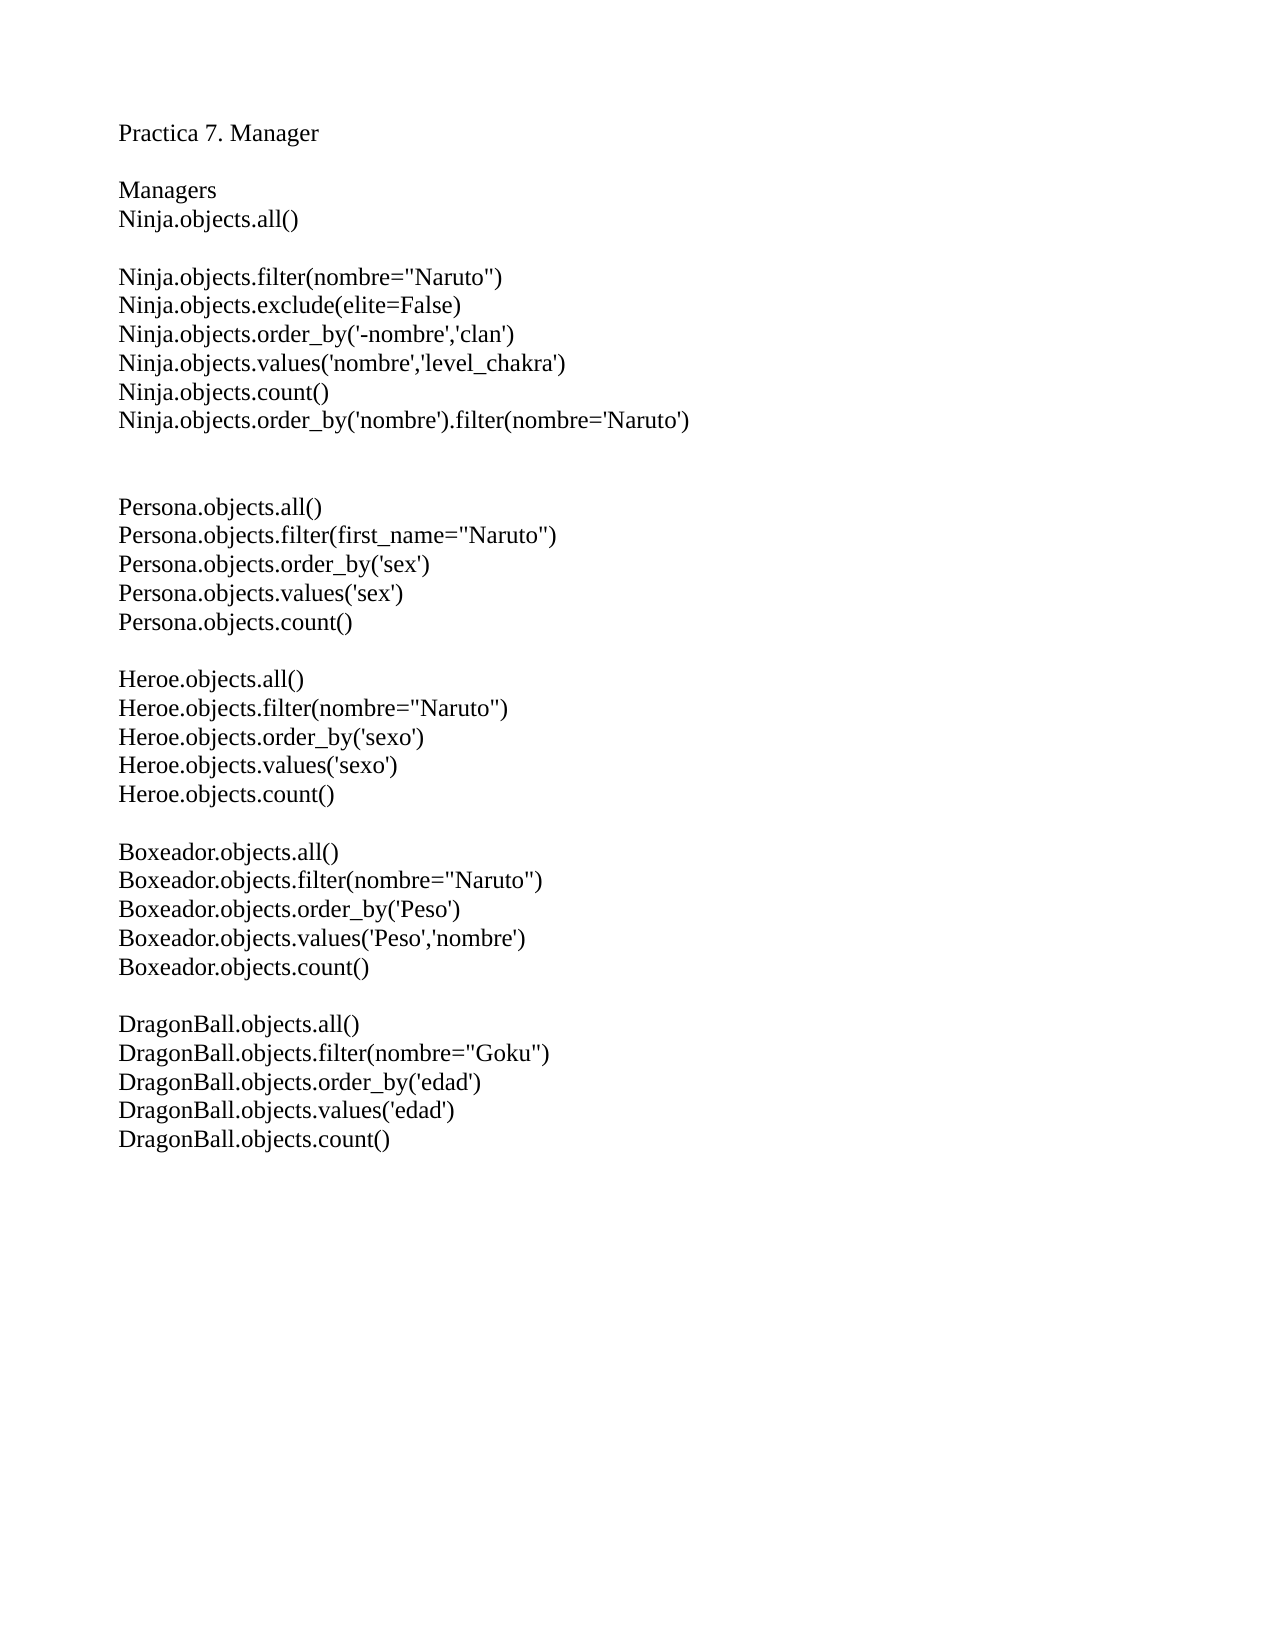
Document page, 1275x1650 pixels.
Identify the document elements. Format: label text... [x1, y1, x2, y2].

text Persona.objects.all() [118, 492, 1157, 521]
text DragonBall.objects.all() [118, 1009, 1157, 1038]
text Boxeador.objects.count() [118, 952, 1157, 981]
text Managers [118, 176, 1157, 204]
text Ninja.objects.order_by('-nombre','clan') [118, 319, 1157, 348]
text Heroe.objects.count() [118, 779, 1157, 808]
text Ninja.objects.count() [118, 377, 1157, 406]
text Persona.objects.filter(first_name="Naruto") [118, 521, 1157, 549]
text Persona.objects.values('sex') [118, 578, 1157, 607]
text Boxeador.objects.filter(nombre="Naruto") [118, 866, 1157, 894]
text DragonBall.objects.values('edad') [118, 1096, 1157, 1124]
text Ninja.objects.all() [118, 204, 1157, 233]
text Heroe.objects.all() [118, 664, 1157, 693]
text Ninja.objects.values('nombre','level_chakra') [118, 348, 1157, 377]
text DragonBall.objects.count() [118, 1124, 1157, 1153]
text Persona.objects.order_by('sex') [118, 549, 1157, 578]
text Practica 7. Manager [118, 118, 1157, 147]
text Ninja.objects.filter(nombre="Naruto") [118, 262, 1157, 291]
text Ninja.objects.order_by('nombre').filter(nombre='Naruto') [118, 406, 1157, 434]
text Heroe.objects.values('sexo') [118, 751, 1157, 779]
text Persona.objects.count() [118, 607, 1157, 636]
text DragonBall.objects.filter(nombre="Goku") [118, 1038, 1157, 1067]
text Boxeador.objects.values('Peso','nombre') [118, 923, 1157, 952]
text DragonBall.objects.order_by('edad') [118, 1067, 1157, 1096]
text Ninja.objects.exclude(elite=False) [118, 291, 1157, 319]
text Heroe.objects.filter(nombre="Naruto") [118, 693, 1157, 722]
text Heroe.objects.order_by('sexo') [118, 722, 1157, 751]
text Boxeador.objects.all() [118, 837, 1157, 866]
text Boxeador.objects.order_by('Peso') [118, 894, 1157, 923]
